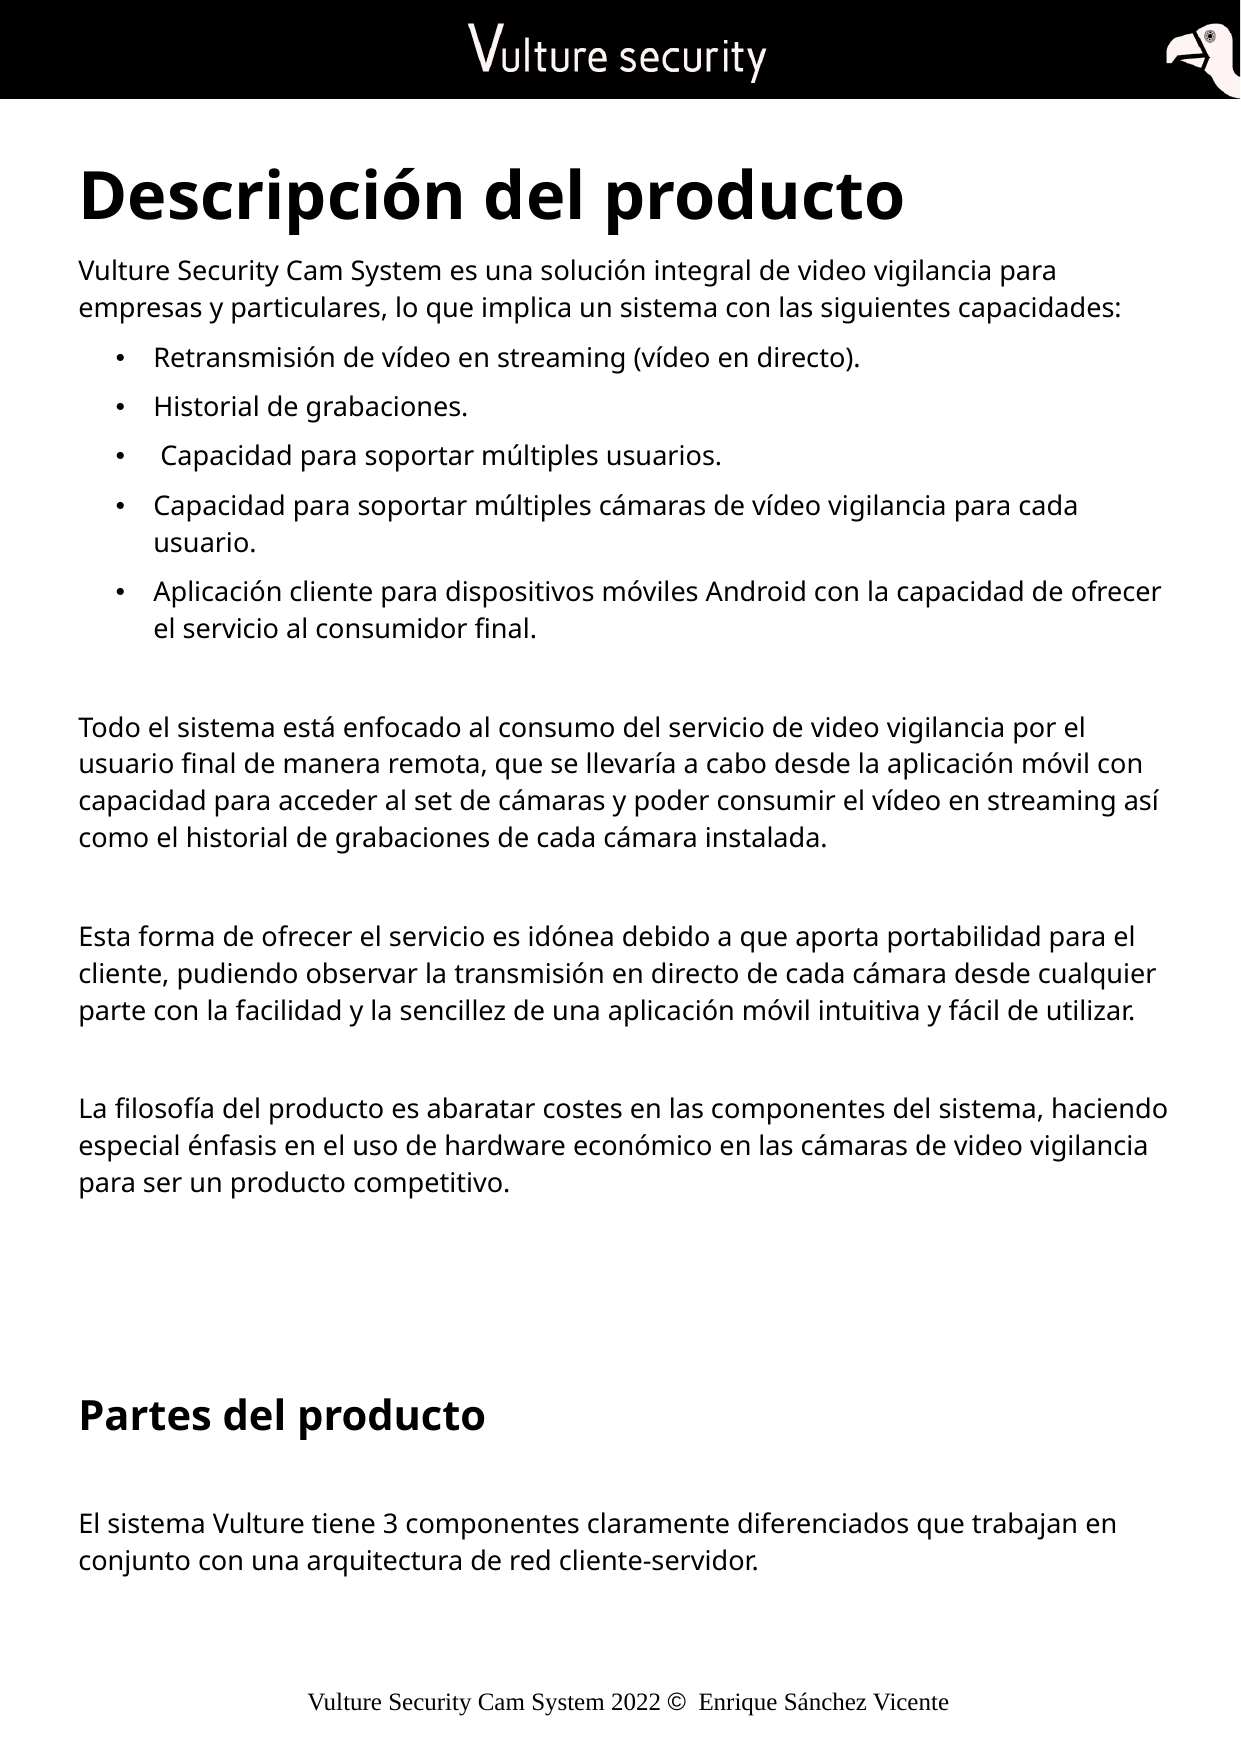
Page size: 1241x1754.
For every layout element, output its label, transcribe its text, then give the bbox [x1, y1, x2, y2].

picture [0, 0, 1241, 99]
text Vulture Security Cam System es una solución integral de video vigilancia para empresas y particulares, lo que implica un sistema con las siguientes capacidades: [78, 252, 1178, 326]
list Capacidad para soportar múltiples cámaras de vídeo vigilancia para cada usuario. [116, 486, 1178, 560]
text El sistema Vulture tiene 3 componentes claramente diferenciados que trabajan en conjunto con una arquitectura de red cliente-servidor. [78, 1505, 1178, 1579]
text Todo el sistema está enfocado al consumo del servicio de video vigilancia por el usuario final de manera remota, que se llevaría a cabo desde la aplicación móvil con capacidad para acceder al set de cámaras y poder consumir el vídeo en streaming así como el historial de grabaciones de cada cámara instalada. [78, 708, 1178, 856]
list Historial de grabaciones. [116, 387, 1178, 424]
text Esta forma de ofrecer el servicio es idónea debido a que aporta portabilidad para el cliente, pudiendo observar la transmisión en directo de cada cámara desde cualquier parte con la facilidad y la sencillez de una aplicación móvil intuitiva y fácil de utilizar. [78, 917, 1178, 1028]
subtitle Descripción del producto [78, 148, 1178, 239]
text La filosofía del producto es abaratar costes en las componentes del sistema, haciendo especial énfasis en el uso de hardware económico en las cámaras de video vigilancia para ser un producto competitivo. [78, 1090, 1178, 1201]
list Aplicación cliente para dispositivos móviles Android con la capacidad de ofrecer el servicio al consumidor final. [116, 572, 1178, 646]
list Capacidad para soportar múltiples usuarios. [116, 437, 1178, 474]
list Retransmisión de vídeo en streaming (vídeo en directo). [116, 338, 1178, 375]
subtitle Partes del producto [78, 1386, 1178, 1443]
